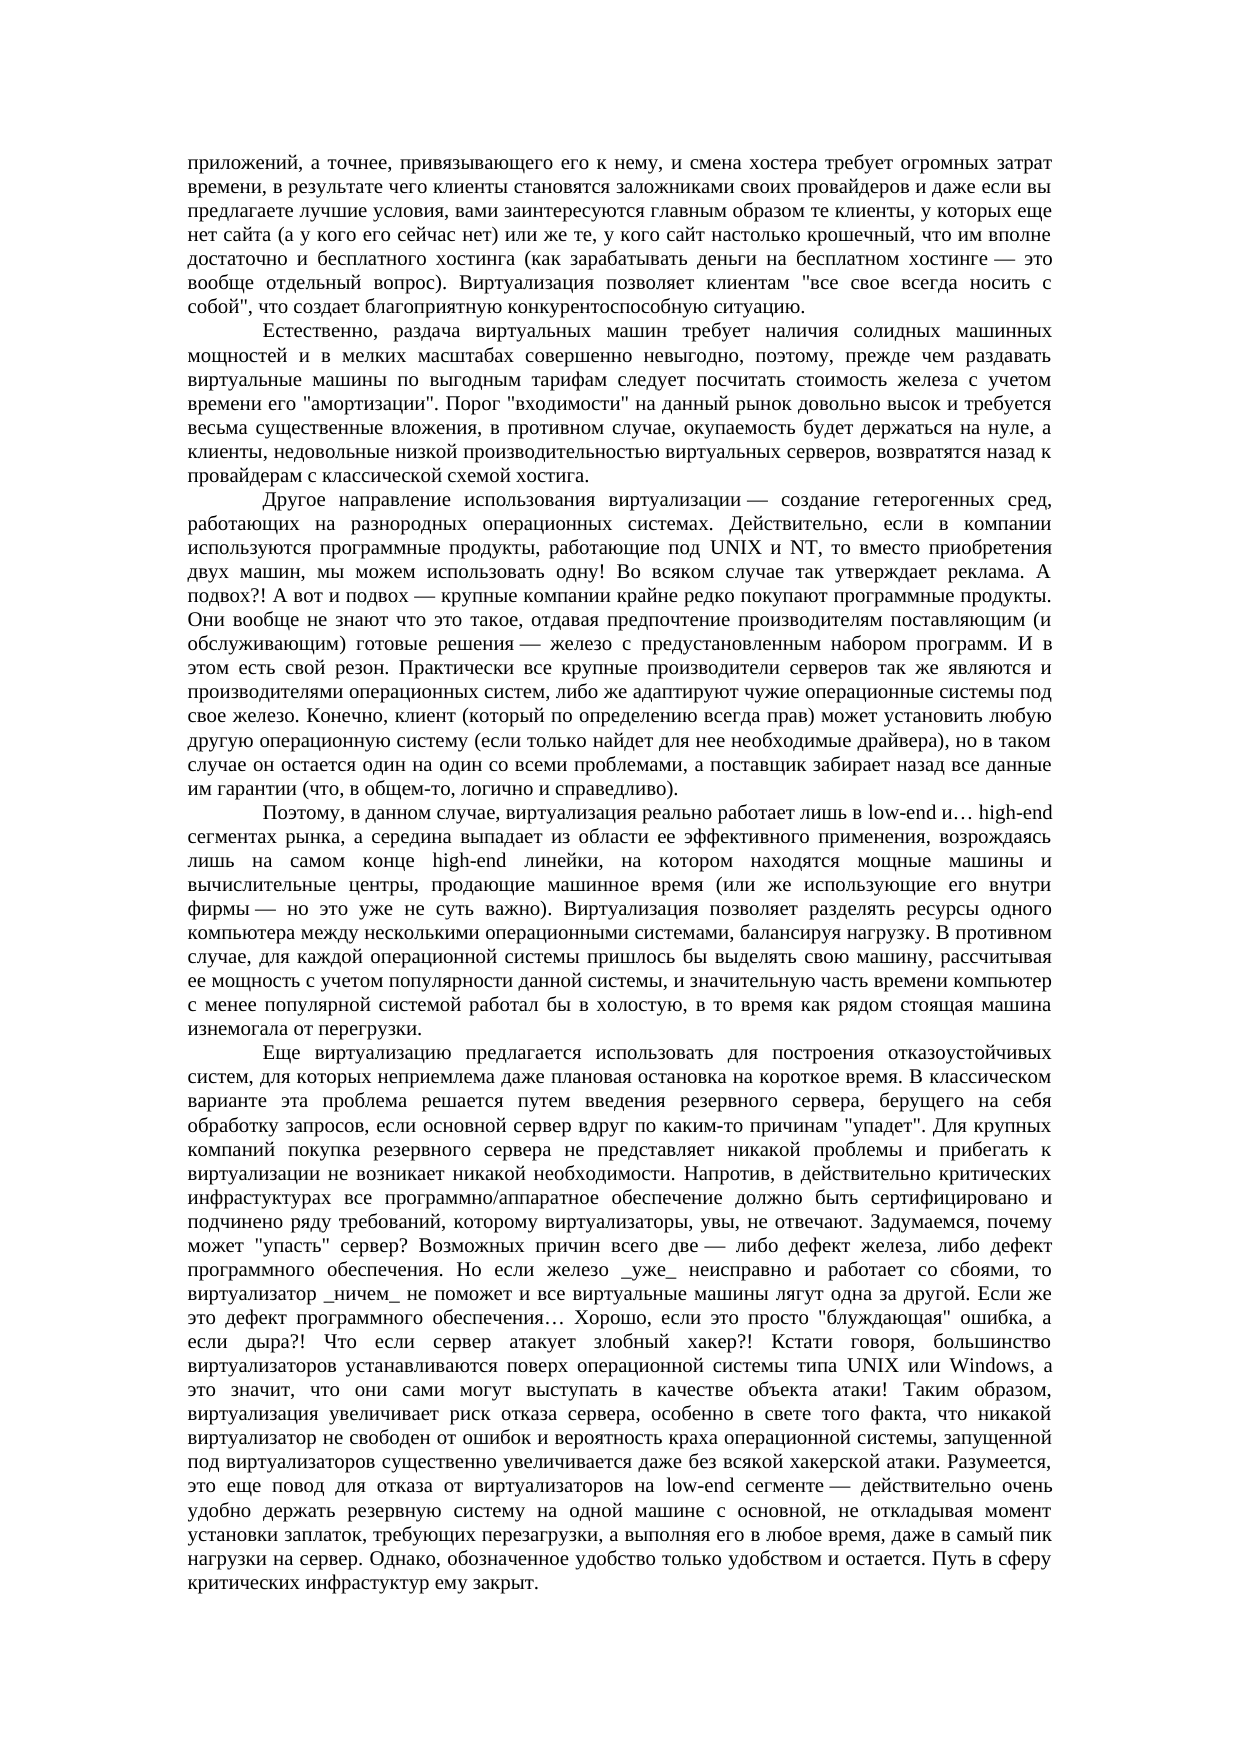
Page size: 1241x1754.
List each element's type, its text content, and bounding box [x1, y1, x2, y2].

text Еще виртуализацию предлагается использовать для построения отказоустойчивых систем, для которых неприемлема даже плановая остановка на короткое время. В классическом варианте эта проблема решается путем введения резервного сервера, берущего на себя обработку запросов, если основной сервер вдруг по каким-то причинам "упадет". Для крупных компаний покупка резервного сервера не представляет никакой проблемы и прибегать к виртуализации не возникает никакой необходимости. Напротив, в действительно критических инфрастуктурах все программно/аппаратное обеспечение должно быть сертифицировано и подчинено ряду требований, которому виртуализаторы, увы, не отвечают. Задумаемся, почему может "упасть" сервер? Возможных причин всего две — либо дефект железа, либо дефект программного обеспечения. Но если железо _уже_ неисправно и работает со сбоями, то виртуализатор _ничем_ не поможет и все виртуальные машины лягут одна за другой. Если же это дефект программного обеспечения… Хорошо, если это просто "блуждающая" ошибка, а если дыра?! Что если сервер атакует злобный хакер?! Кстати говоря, большинство виртуализаторов устанавливаются поверх операционной системы типа UNIX или Windows, а это значит, что они сами могут выступать в качестве объекта атаки! Таким образом, виртуализация увеличивает риск отказа сервера, особенно в свете того факта, что никакой виртуализатор не свободен от ошибок и вероятность краха операционной системы, запущенной под виртуализаторов существенно увеличивается даже без всякой хакерской атаки. Разумеется, это еще повод для отказа от виртуализаторов на low-end сегменте — действительно очень удобно держать резервную систему на одной машине с основной, не откладывая момент установки заплаток, требующих перезагрузки, а выполняя его в любое время, даже в самый пик нагрузки на сервер. Однако, обозначенное удобство только удобством и остается. Путь в сферу критических инфрастуктур ему закрыт. [187, 1040, 1053, 1594]
text Поэтому, в данном случае, виртуализация реально работает лишь в low-end и… high-end сегментах рынка, а середина выпадает из области ее эффективного применения, возрождаясь лишь на самом конце high-end линейки, на котором находятся мощные машины и вычислительные центры, продающие машинное время (или же использующие его внутри фирмы — но это уже не суть важно). Виртуализация позволяет разделять ресурсы одного компьютера между несколькими операционными системами, балансируя нагрузку. В противном случае, для каждой операционной системы пришлось бы выделять свою машину, рассчитывая ее мощность с учетом популярности данной системы, и значительную часть времени компьютер с менее популярной системой работал бы в холостую, в то время как рядом стоящая машина изнемогала от перегрузки. [187, 800, 1053, 1040]
text Другое направление использования виртуализации — создание гетерогенных сред, работающих на разнородных операционных системах. Действительно, если в компании используются программные продукты, работающие под UNIX и NT, то вместо приобретения двух машин, мы можем использовать одну! Во всяком случае так утверждает реклама. А подвох?! А вот и подвох — крупные компании крайне редко покупают программные продукты. Они вообще не знают что это такое, отдавая предпочтение производителям поставляющим (и обслуживающим) готовые решения — железо с предустановленным набором программ. И в этом есть свой резон. Практически все крупные производители серверов так же являются и производителями операционных систем, либо же адаптируют чужие операционные системы под свое железо. Конечно, клиент (который по определению всегда прав) может установить любую другую операционную систему (если только найдет для нее необходимые драйвера), но в таком случае он остается один на один со всеми проблемами, а поставщик забирает назад все данные им гарантии (что, в общем-то, логично и справедливо). [187, 487, 1053, 800]
text приложений, а точнее, привязывающего его к нему, и смена хостера требует огромных затрат времени, в результате чего клиенты становятся заложниками своих провайдеров и даже если вы предлагаете лучшие условия, вами заинтересуются главным образом те клиенты, у которых еще нет сайта (а у кого его сейчас нет) или же те, у кого сайт настолько крошечный, что им вполне достаточно и бесплатного хостинга (как зарабатывать деньги на бесплатном хостинге — это вообще отдельный вопрос). Виртуализация позволяет клиентам "все свое всегда носить с собой", что создает благоприятную конкурентоспособную ситуацию. [187, 150, 1053, 318]
text Естественно, раздача виртуальных машин требует наличия солидных машинных мощностей и в мелких масштабах совершенно невыгодно, поэтому, прежде чем раздавать виртуальные машины по выгодным тарифам следует посчитать стоимость железа с учетом времени его "амортизации". Порог "входимости" на данный рынок довольно высок и требуется весьма существенные вложения, в противном случае, окупаемость будет держаться на нуле, а клиенты, недовольные низкой производительностью виртуальных серверов, возвратятся назад к провайдерам с классической схемой хостига. [187, 318, 1053, 487]
